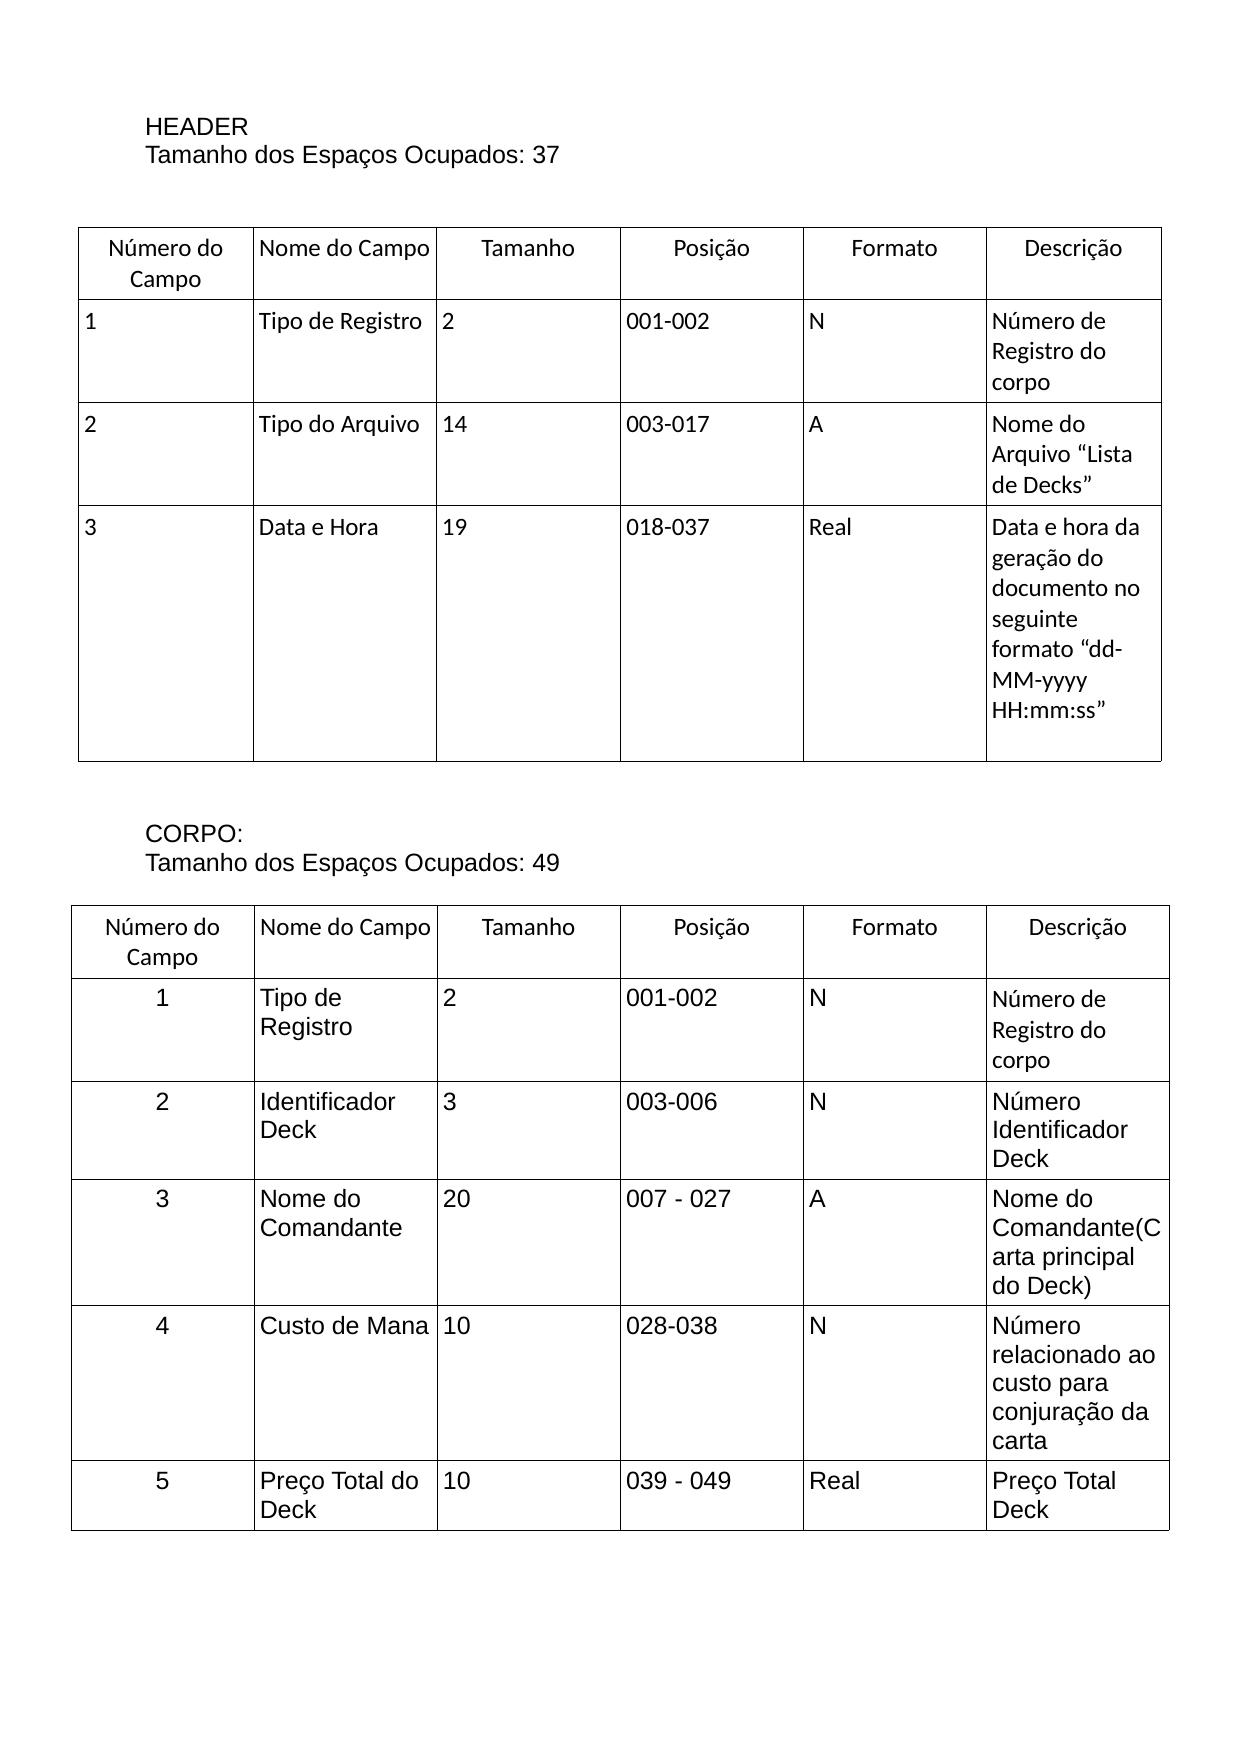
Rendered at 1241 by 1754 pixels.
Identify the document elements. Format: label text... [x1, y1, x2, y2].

table_cell 007 - 027 [621, 1180, 803, 1305]
text HEADER [71, 111, 1169, 140]
table_cell Nome do Arquivo “Lista de Decks” [987, 403, 1161, 505]
table_cell 003-006 [621, 1082, 803, 1178]
table_cell Nome do Comandante(Carta principal do Deck) [987, 1180, 1169, 1305]
table_cell 5 [72, 1461, 254, 1529]
table_cell N [804, 300, 986, 402]
table_header Formato [804, 228, 986, 299]
table_cell 20 [438, 1180, 620, 1305]
table_header Descrição [987, 228, 1161, 299]
table_cell Preço Total Deck [987, 1461, 1169, 1529]
table_cell Número Identificador Deck [987, 1082, 1169, 1178]
table_header Formato [804, 906, 986, 978]
table_cell N [804, 1306, 986, 1460]
table_cell 018-037 [621, 506, 803, 761]
table_cell 001-002 [621, 979, 803, 1081]
text Tamanho dos Espaços Ocupados: 37 [71, 140, 1169, 169]
table_cell 001-002 [621, 300, 803, 402]
table_cell 2 [438, 979, 620, 1081]
table_cell Nome do Comandante [255, 1180, 437, 1305]
text Tamanho dos Espaços Ocupados: 49 [71, 847, 1169, 876]
table_cell N [804, 979, 986, 1081]
table_cell A [804, 403, 986, 505]
table_cell 3 [438, 1082, 620, 1178]
table_cell Data e Hora [254, 506, 436, 761]
table_cell 2 [79, 403, 253, 505]
table_cell Data e hora da geração do documento no seguinte formato “dd-MM-yyyy HH:mm:ss” [987, 506, 1161, 761]
table_header Tamanho [438, 906, 620, 978]
table_cell Real [804, 506, 986, 761]
table_cell A [804, 1180, 986, 1305]
table_cell 028-038 [621, 1306, 803, 1460]
table_header Posição [621, 906, 803, 978]
table_cell Número de Registro do corpo [987, 979, 1169, 1081]
table_header Tamanho [437, 228, 620, 299]
table_cell Identificador Deck [255, 1082, 437, 1178]
table_header Nome do Campo [254, 228, 436, 299]
table_cell Tipo do Arquivo [254, 403, 436, 505]
table_header Número do Campo [72, 906, 254, 978]
table_cell 039 - 049 [621, 1461, 803, 1529]
table_cell Preço Total do Deck [255, 1461, 437, 1529]
table_cell 19 [437, 506, 620, 761]
table_header Nome do Campo [255, 906, 437, 978]
table_cell Número relacionado ao custo para conjuração da carta [987, 1306, 1169, 1460]
table_cell 10 [438, 1461, 620, 1529]
table_cell 1 [79, 300, 253, 402]
table_cell 14 [437, 403, 620, 505]
text CORPO: [71, 819, 1169, 847]
table_cell 10 [438, 1306, 620, 1460]
table_cell Custo de Mana [255, 1306, 437, 1460]
table_cell 2 [72, 1082, 254, 1178]
table_cell Número de Registro do corpo [987, 300, 1161, 402]
table_header Número do Campo [79, 228, 253, 299]
table_cell Tipo de Registro [254, 300, 436, 402]
table_header Descrição [987, 906, 1169, 978]
table_cell 4 [72, 1306, 254, 1460]
table_cell 3 [72, 1180, 254, 1305]
table_cell 2 [437, 300, 620, 402]
table_cell 1 [72, 979, 254, 1081]
table_cell 003-017 [621, 403, 803, 505]
table_header Posição [621, 228, 803, 299]
table_cell N [804, 1082, 986, 1178]
table_cell Real [804, 1461, 986, 1529]
table_cell 3 [79, 506, 253, 761]
table_cell Tipo de Registro [255, 979, 437, 1081]
